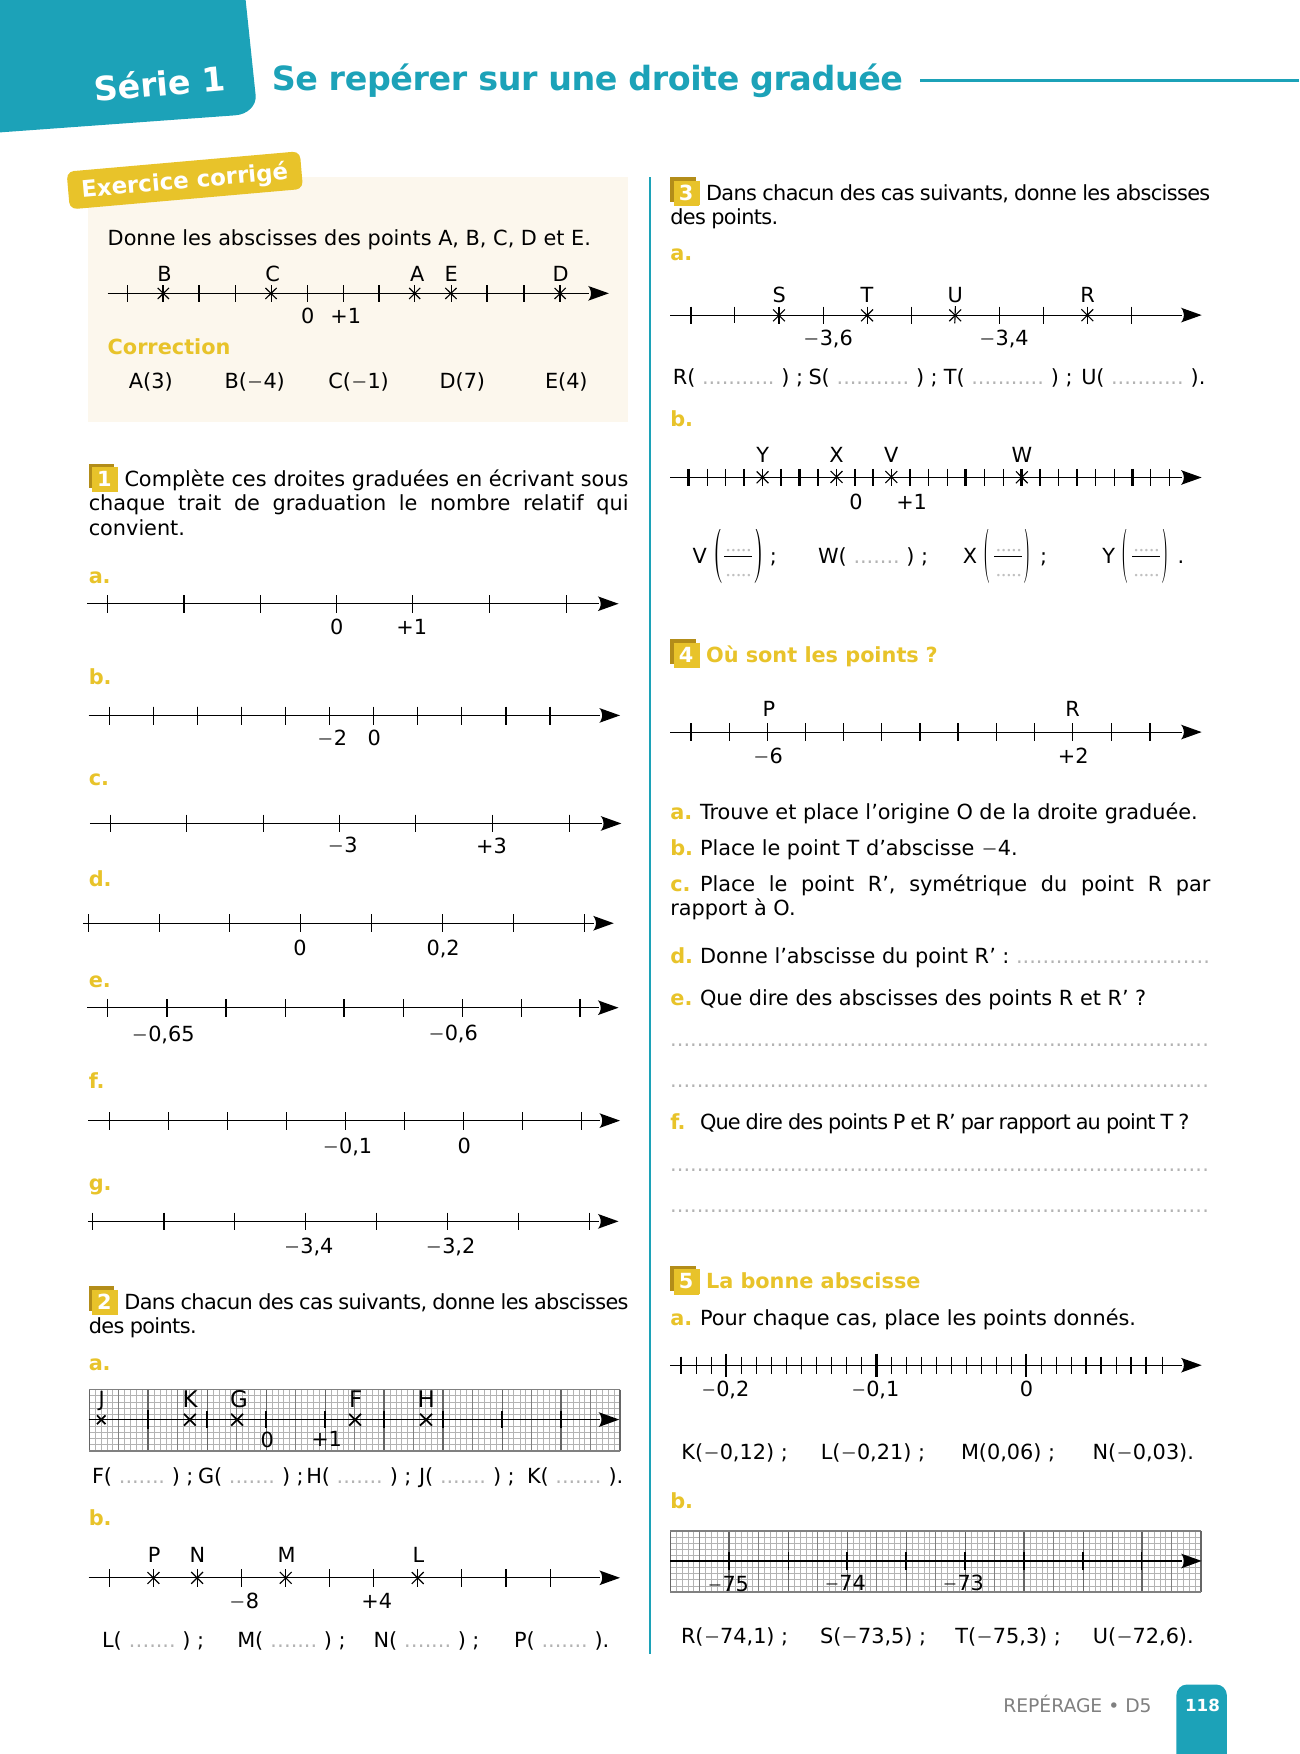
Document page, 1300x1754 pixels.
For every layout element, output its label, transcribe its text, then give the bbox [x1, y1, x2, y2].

list Donne l’abscisse du point R’ : [670, 927, 1211, 968]
text B(−4) [211, 365, 297, 394]
text U(−72,6). [1076, 1624, 1211, 1649]
subtitle Complète ces droites graduées en écrivant sous chaque trait de graduation le nombre relatif qui convient. [88, 463, 629, 540]
text D(7) [419, 365, 505, 394]
text U( ........... ). [1076, 365, 1211, 389]
list Trouve et place l’origine O de la droite graduée. [670, 800, 1211, 824]
text L( ….... ) ; [88, 1628, 224, 1652]
text T( ........... ) ; [940, 365, 1076, 389]
text Y. [1076, 529, 1211, 583]
text Donne les abscisses des points A, B, C, D et E. [107, 226, 609, 251]
subtitle Dans chacun des cas suivants, donne les abscisses des points. [88, 1286, 629, 1339]
text S( ........... ) ; [805, 365, 940, 389]
text M( ….... ) ; [224, 1628, 359, 1652]
subtitle La bonne abscisse [696, 1266, 1211, 1294]
text Correction [107, 335, 609, 359]
text C(−1) [315, 365, 401, 394]
text X; [940, 529, 1076, 583]
text V; [670, 529, 805, 583]
text K( ....... ). [521, 1464, 629, 1489]
list Que dire des abscisses des points R et R’ ? [670, 986, 1211, 1010]
text P( ....... ). [494, 1628, 629, 1652]
text R( ........... ) ; [670, 365, 805, 389]
table_header L(−0,21) ; [805, 1424, 940, 1477]
text G( ....... ) ; [197, 1464, 304, 1489]
table_header K(−0,12) ; [670, 1424, 805, 1477]
subtitle Dans chacun des cas suivants, donne les abscisses des points. [670, 177, 1211, 229]
text T(−75,3) ; [940, 1624, 1076, 1649]
table_header M(0,06) ; [940, 1424, 1075, 1477]
text J( ....... ) ; [413, 1464, 521, 1489]
text H( ....... ) ; [304, 1464, 413, 1489]
list Place le point R’, symétrique du point R par rapport à O. [670, 872, 1211, 921]
subtitle Où sont les points ? [696, 639, 1211, 667]
text S(−73,5) ; [805, 1624, 940, 1649]
text E(4) [523, 365, 609, 394]
list Place le point T d’abscisse −4. [670, 836, 1211, 860]
text N( ….... ) ; [359, 1628, 494, 1652]
list Pour chaque cas, place les points donnés. [670, 1306, 1211, 1330]
text A(3) [107, 365, 194, 394]
text W( ....... ) ; [805, 529, 940, 572]
text F( ....... ) ; [88, 1464, 197, 1489]
table_header N(−0,03). [1075, 1424, 1211, 1477]
list Que dire des points P et R’ par rapport au point T ? [670, 1110, 1211, 1135]
text R(−74,1) ; [670, 1624, 805, 1649]
